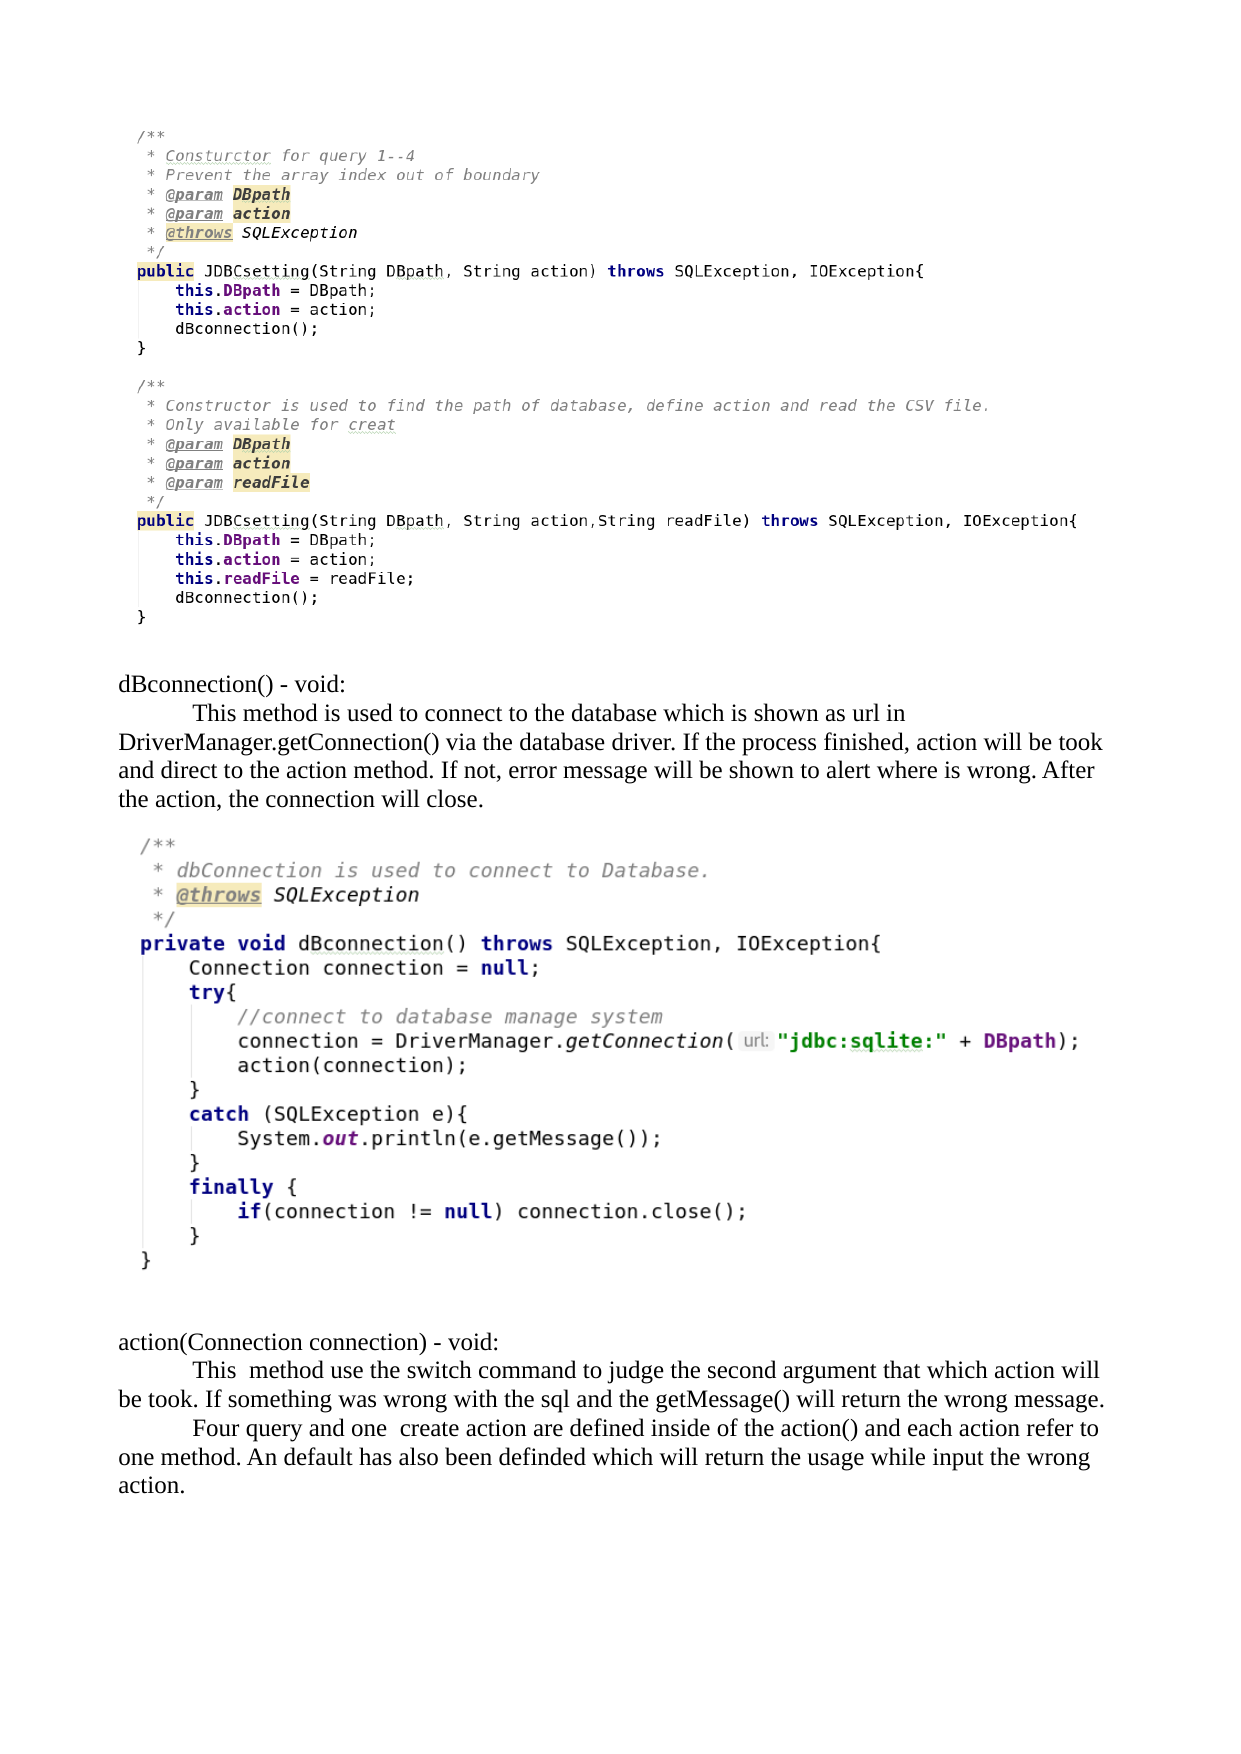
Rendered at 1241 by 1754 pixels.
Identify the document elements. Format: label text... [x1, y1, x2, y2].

text This method use the switch command to judge the second argument that which action will be took. If something was wrong with the sql and the getMessage() will return the wrong message. [118, 1355, 1122, 1413]
text dBconnection() - void: [118, 669, 1122, 698]
picture [118, 118, 1123, 641]
text action(Connection connection) - void: [118, 1327, 1122, 1355]
text Four query and one create action are defined inside of the action() and each action refer to one method. An default has also been definded which will return the usage while input the wrong action. [118, 1413, 1122, 1499]
text This method is used to connect to the database which is shown as url in DriverManager.getConnection() via the database driver. If the process finished, action will be took and direct to the action method. If not, error message will be shown to alert where is wrong. After the action, the connection will close. [118, 698, 1122, 813]
picture [118, 813, 1123, 1298]
